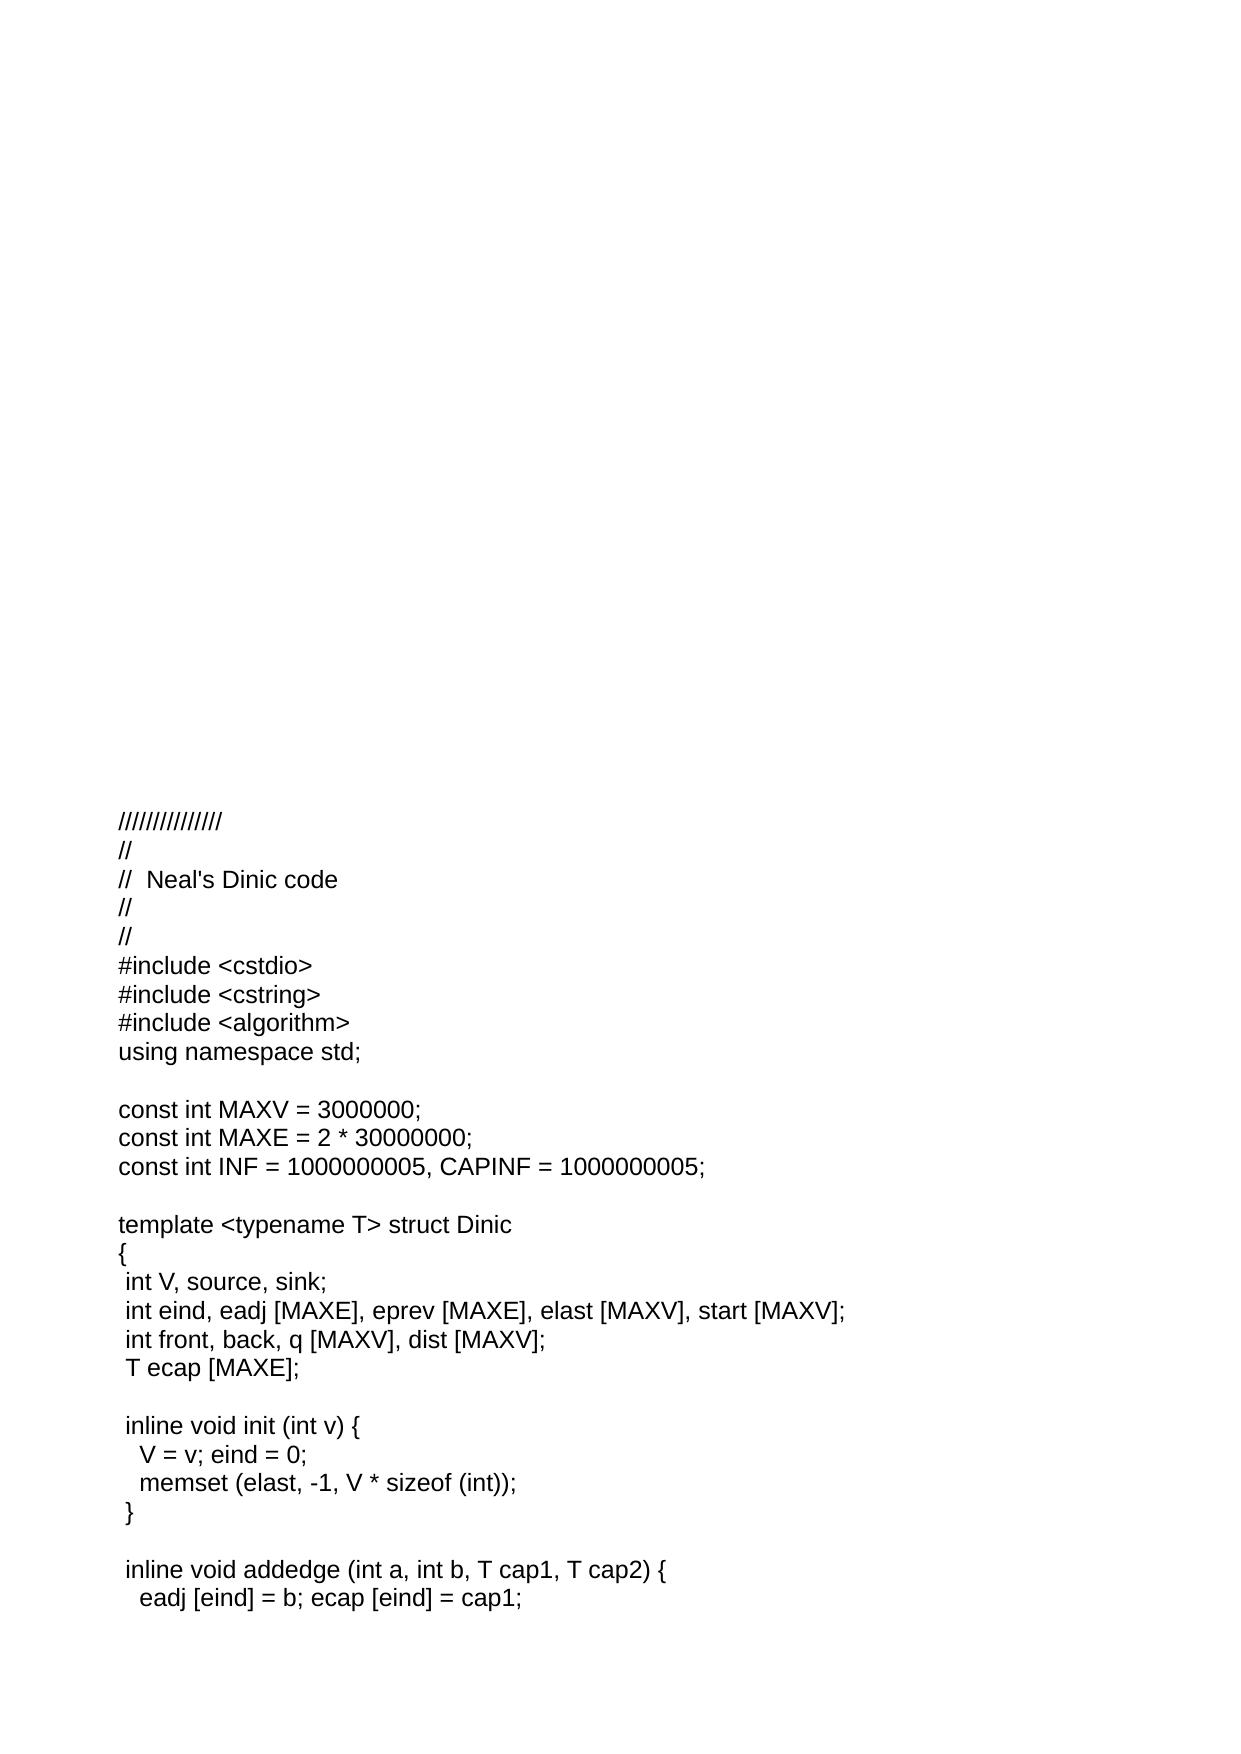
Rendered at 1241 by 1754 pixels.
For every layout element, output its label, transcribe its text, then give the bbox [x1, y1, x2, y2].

text // Neal's Dinic code [118, 865, 1122, 893]
text #include <algorithm> [118, 1008, 1122, 1037]
text using namespace std; [118, 1037, 1122, 1066]
text // [118, 893, 1122, 922]
text inline void init (int v) { [118, 1411, 1122, 1440]
text V = v; eind = 0; [118, 1440, 1122, 1468]
text // [118, 922, 1122, 951]
text inline void addedge (int a, int b, T cap1, T cap2) { [118, 1555, 1122, 1583]
text template <typename T> struct Dinic [118, 1210, 1122, 1238]
text // [118, 836, 1122, 865]
text int eind, eadj [MAXE], eprev [MAXE], elast [MAXV], start [MAXV]; [118, 1296, 1122, 1325]
text } [118, 1497, 1122, 1526]
text { [118, 1238, 1122, 1267]
text eadj [eind] = b; ecap [eind] = cap1; [118, 1583, 1122, 1612]
text #include <cstdio> [118, 951, 1122, 980]
text T ecap [MAXE]; [118, 1353, 1122, 1382]
text /////////////// [118, 807, 1122, 836]
text const int INF = 1000000005, CAPINF = 1000000005; [118, 1152, 1122, 1181]
text const int MAXE = 2 * 30000000; [118, 1123, 1122, 1152]
text const int MAXV = 3000000; [118, 1095, 1122, 1123]
text int front, back, q [MAXV], dist [MAXV]; [118, 1325, 1122, 1353]
text memset (elast, -1, V * sizeof (int)); [118, 1468, 1122, 1497]
text int V, source, sink; [118, 1267, 1122, 1296]
text #include <cstring> [118, 980, 1122, 1008]
